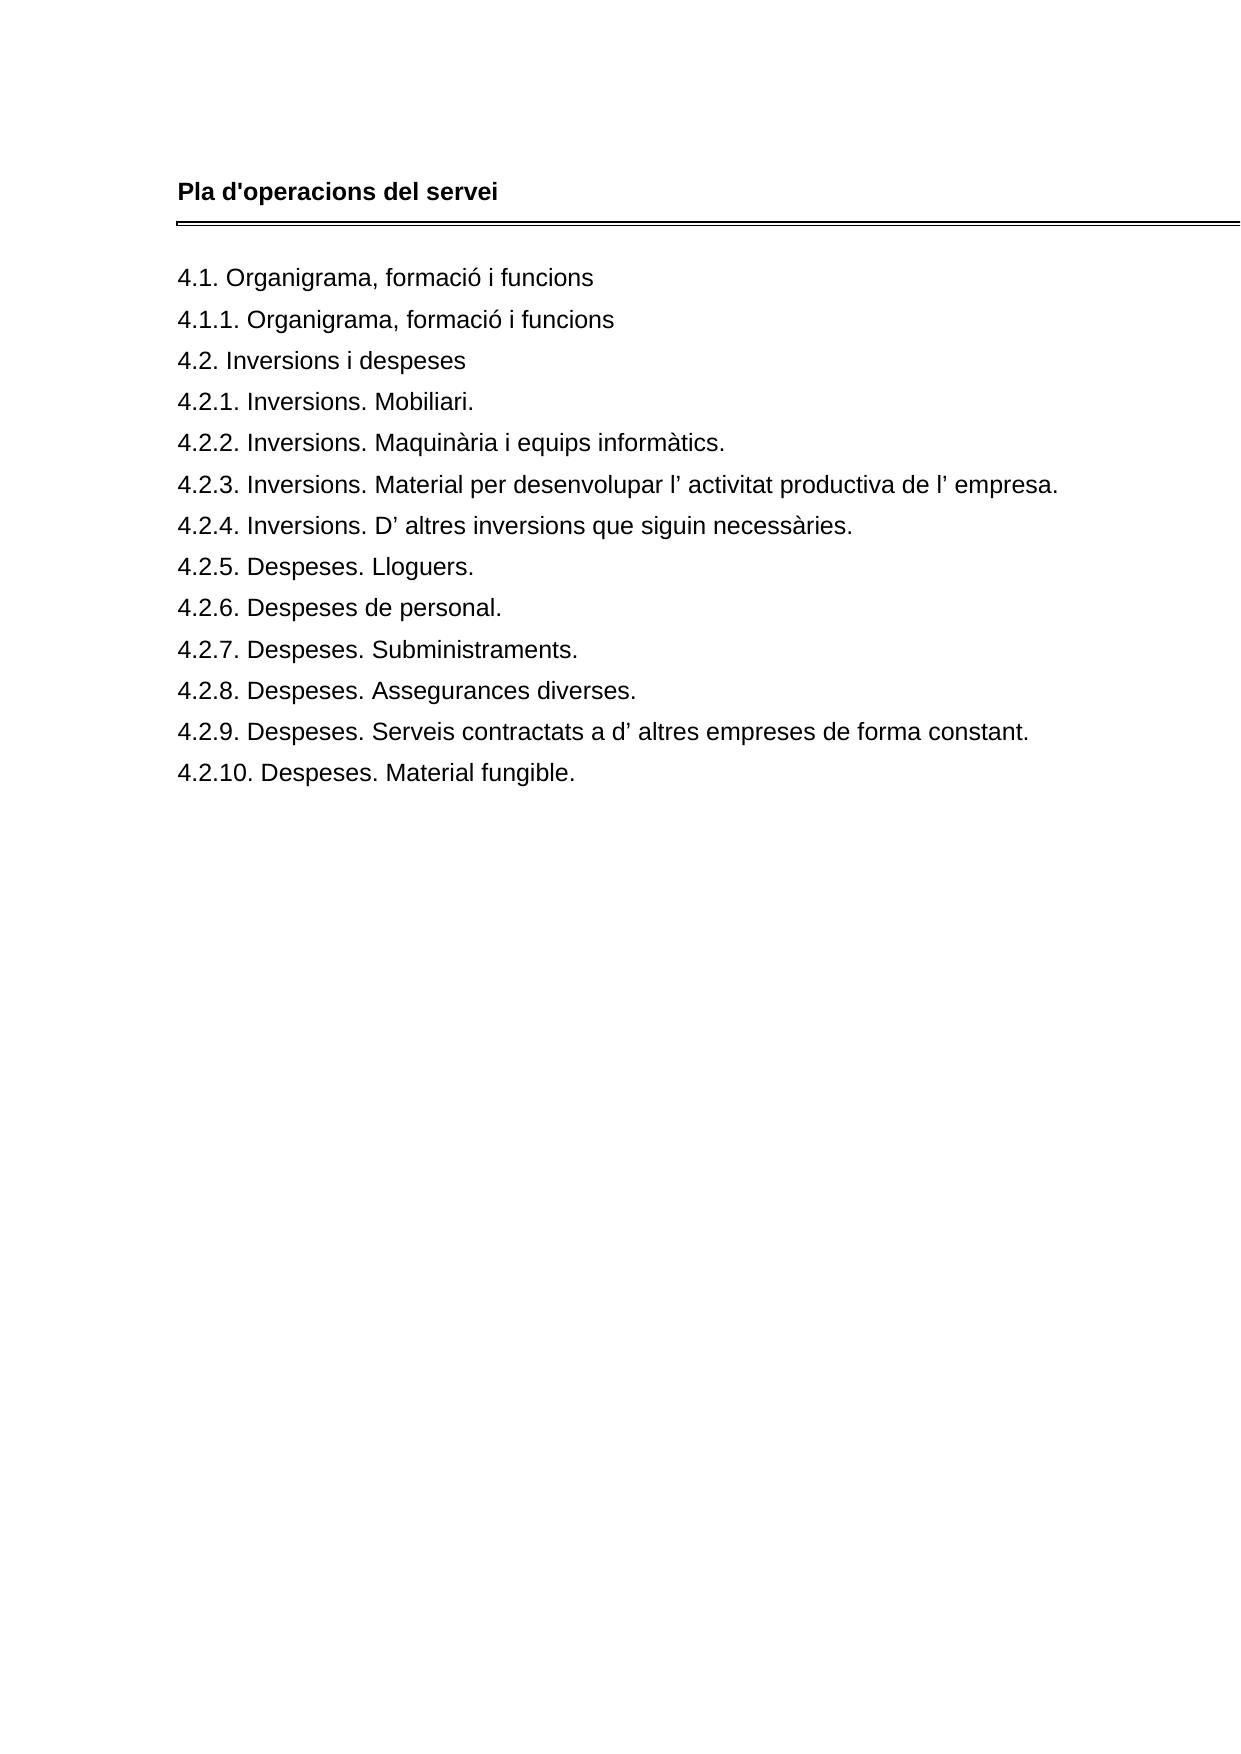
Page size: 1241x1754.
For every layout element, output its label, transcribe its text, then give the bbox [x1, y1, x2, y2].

text 4.2. Inversions i despeses [177, 346, 1063, 375]
text 4.2.1. Inversions. Mobiliari. [177, 387, 1063, 416]
text 4.2.3. Inversions. Material per desenvolupar l’ activitat productiva de l’ empresa. [177, 470, 1063, 498]
subtitle Pla d'operacions del servei [177, 177, 1063, 206]
text 4.2.2. Inversions. Maquinària i equips informàtics. [177, 428, 1063, 457]
text 4.1. Organigrama, formació i funcions [177, 263, 1063, 292]
text 4.2.7. Despeses. Subministraments. [177, 635, 1063, 663]
text 4.1.1. Organigrama, formació i funcions [177, 305, 1063, 333]
text 4.2.10. Despeses. Material fungible. [177, 758, 1063, 787]
text 4.2.6. Despeses de personal. [177, 593, 1063, 622]
text 4.2.9. Despeses. Serveis contractats a d’ altres empreses de forma constant. [177, 717, 1063, 746]
text 4.2.5. Despeses. Lloguers. [177, 552, 1063, 581]
text 4.2.8. Despeses. Assegurances diverses. [177, 676, 1063, 705]
text 4.2.4. Inversions. D’ altres inversions que siguin necessàries. [177, 511, 1063, 540]
